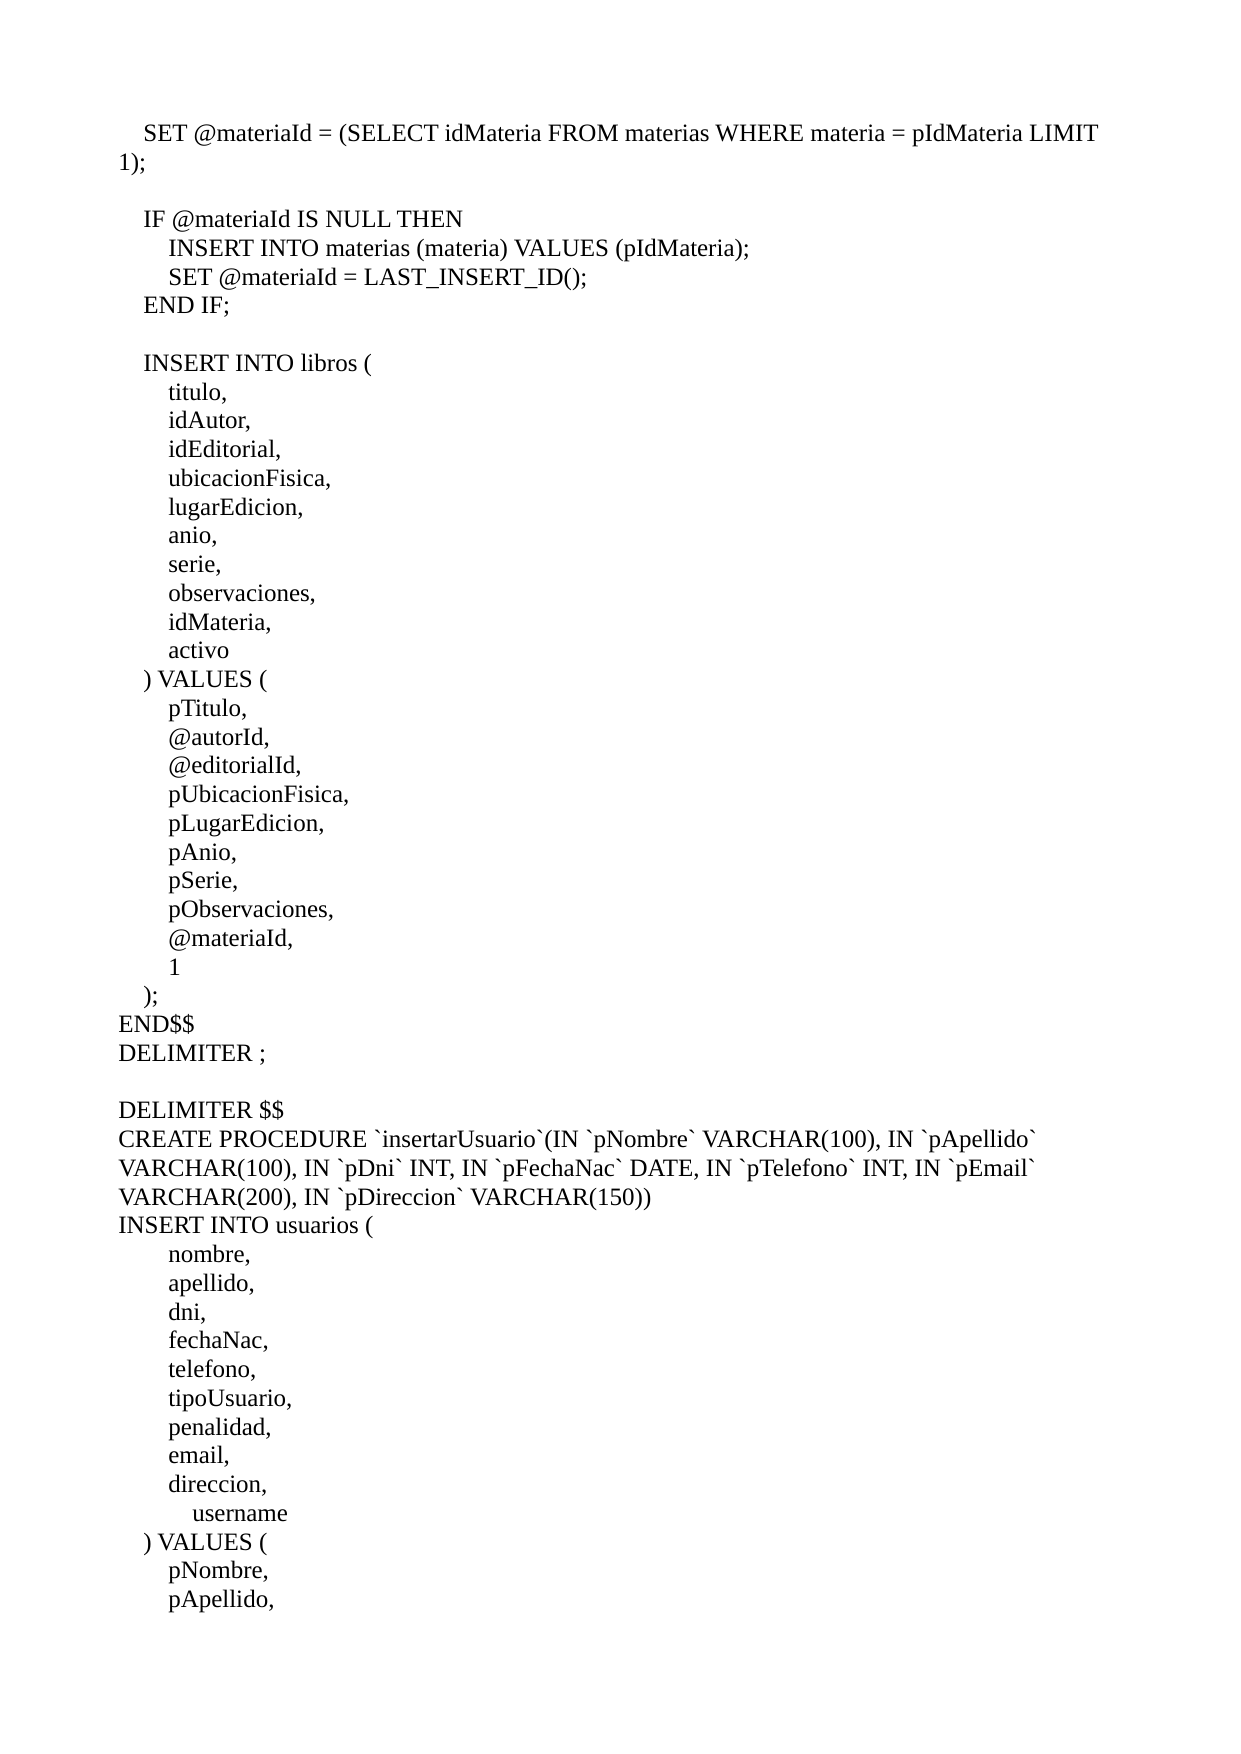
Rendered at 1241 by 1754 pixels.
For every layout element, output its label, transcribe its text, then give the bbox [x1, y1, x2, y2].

text DELIMITER ; [118, 1038, 1122, 1067]
text idEditorial, [118, 434, 1122, 463]
text pSerie, [118, 866, 1122, 894]
text SET @materiaId = (SELECT idMateria FROM materias WHERE materia = pIdMateria LIMIT 1); [118, 118, 1122, 176]
text idMateria, [118, 607, 1122, 636]
text 1 [118, 952, 1122, 981]
text anio, [118, 521, 1122, 549]
text pUbicacionFisica, [118, 779, 1122, 808]
text idAutor, [118, 406, 1122, 434]
text pAnio, [118, 837, 1122, 866]
text ) VALUES ( [118, 664, 1122, 693]
text titulo, [118, 377, 1122, 406]
text INSERT INTO libros ( [118, 348, 1122, 377]
text CREATE PROCEDURE `insertarUsuario`(IN `pNombre` VARCHAR(100), IN `pApellido` VARCHAR(100), IN `pDni` INT, IN `pFechaNac` DATE, IN `pTelefono` INT, IN `pEmail` VARCHAR(200), IN `pDireccion` VARCHAR(150)) [118, 1124, 1122, 1211]
text pApellido, [118, 1584, 1122, 1613]
text END IF; [118, 291, 1122, 319]
text @materiaId, [118, 923, 1122, 952]
text DELIMITER $$ [118, 1096, 1122, 1124]
text nombre, [118, 1239, 1122, 1268]
text serie, [118, 549, 1122, 578]
text penalidad, [118, 1412, 1122, 1441]
text ); [118, 981, 1122, 1009]
text username [118, 1498, 1122, 1527]
text IF @materiaId IS NULL THEN [118, 204, 1122, 233]
text direccion, [118, 1469, 1122, 1498]
text SET @materiaId = LAST_INSERT_ID(); [118, 262, 1122, 291]
text ubicacionFisica, [118, 463, 1122, 492]
text pObservaciones, [118, 894, 1122, 923]
text activo [118, 636, 1122, 664]
text INSERT INTO usuarios ( [118, 1211, 1122, 1239]
text telefono, [118, 1354, 1122, 1383]
text dni, [118, 1297, 1122, 1326]
text observaciones, [118, 578, 1122, 607]
text END$$ [118, 1009, 1122, 1038]
text tipoUsuario, [118, 1383, 1122, 1412]
text lugarEdicion, [118, 492, 1122, 521]
text pLugarEdicion, [118, 808, 1122, 837]
text email, [118, 1441, 1122, 1469]
text ) VALUES ( [118, 1527, 1122, 1556]
text pNombre, [118, 1556, 1122, 1584]
text @editorialId, [118, 751, 1122, 779]
text INSERT INTO materias (materia) VALUES (pIdMateria); [118, 233, 1122, 262]
text fechaNac, [118, 1326, 1122, 1354]
text apellido, [118, 1268, 1122, 1297]
text pTitulo, [118, 693, 1122, 722]
text @autorId, [118, 722, 1122, 751]
